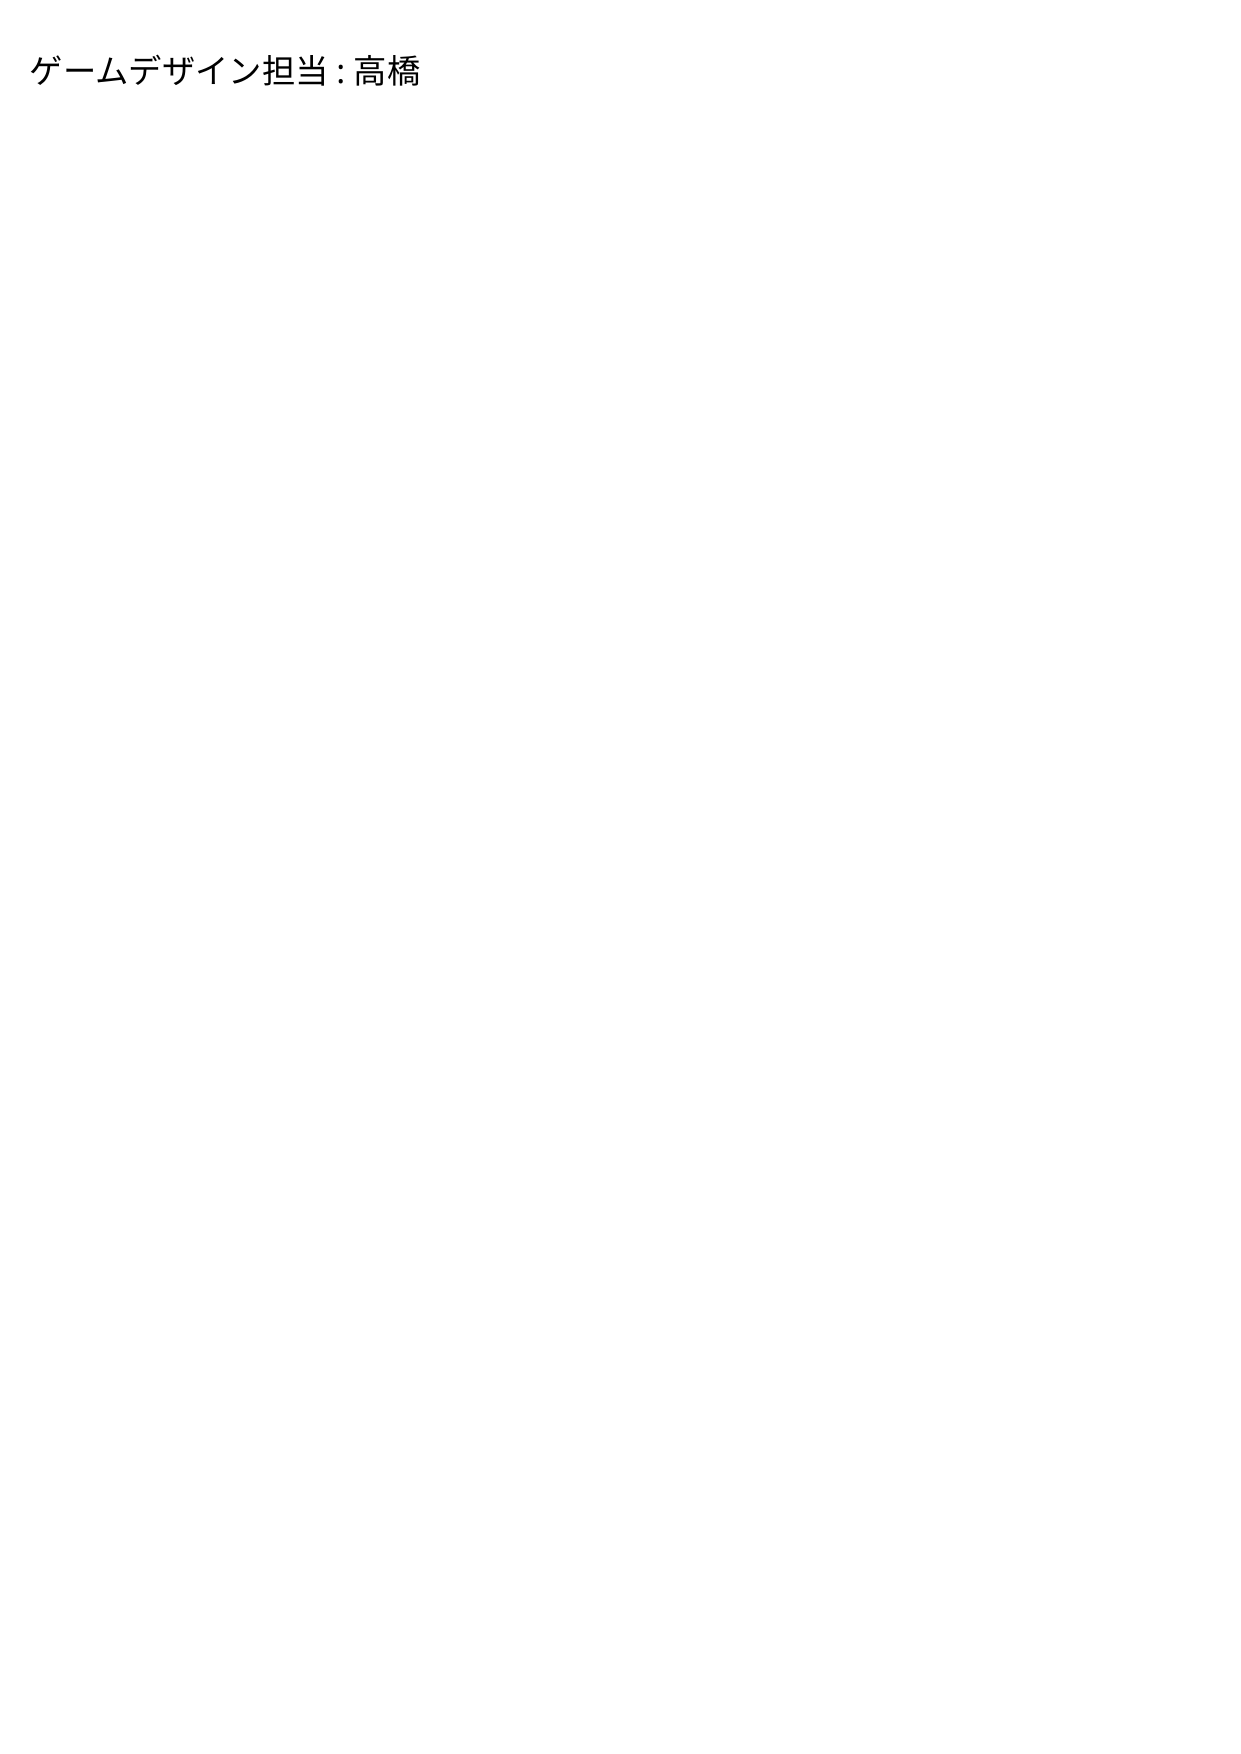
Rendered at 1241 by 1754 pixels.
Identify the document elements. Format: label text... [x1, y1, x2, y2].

text ゲームデザイン担当 : 高橋 [29, 44, 1211, 93]
